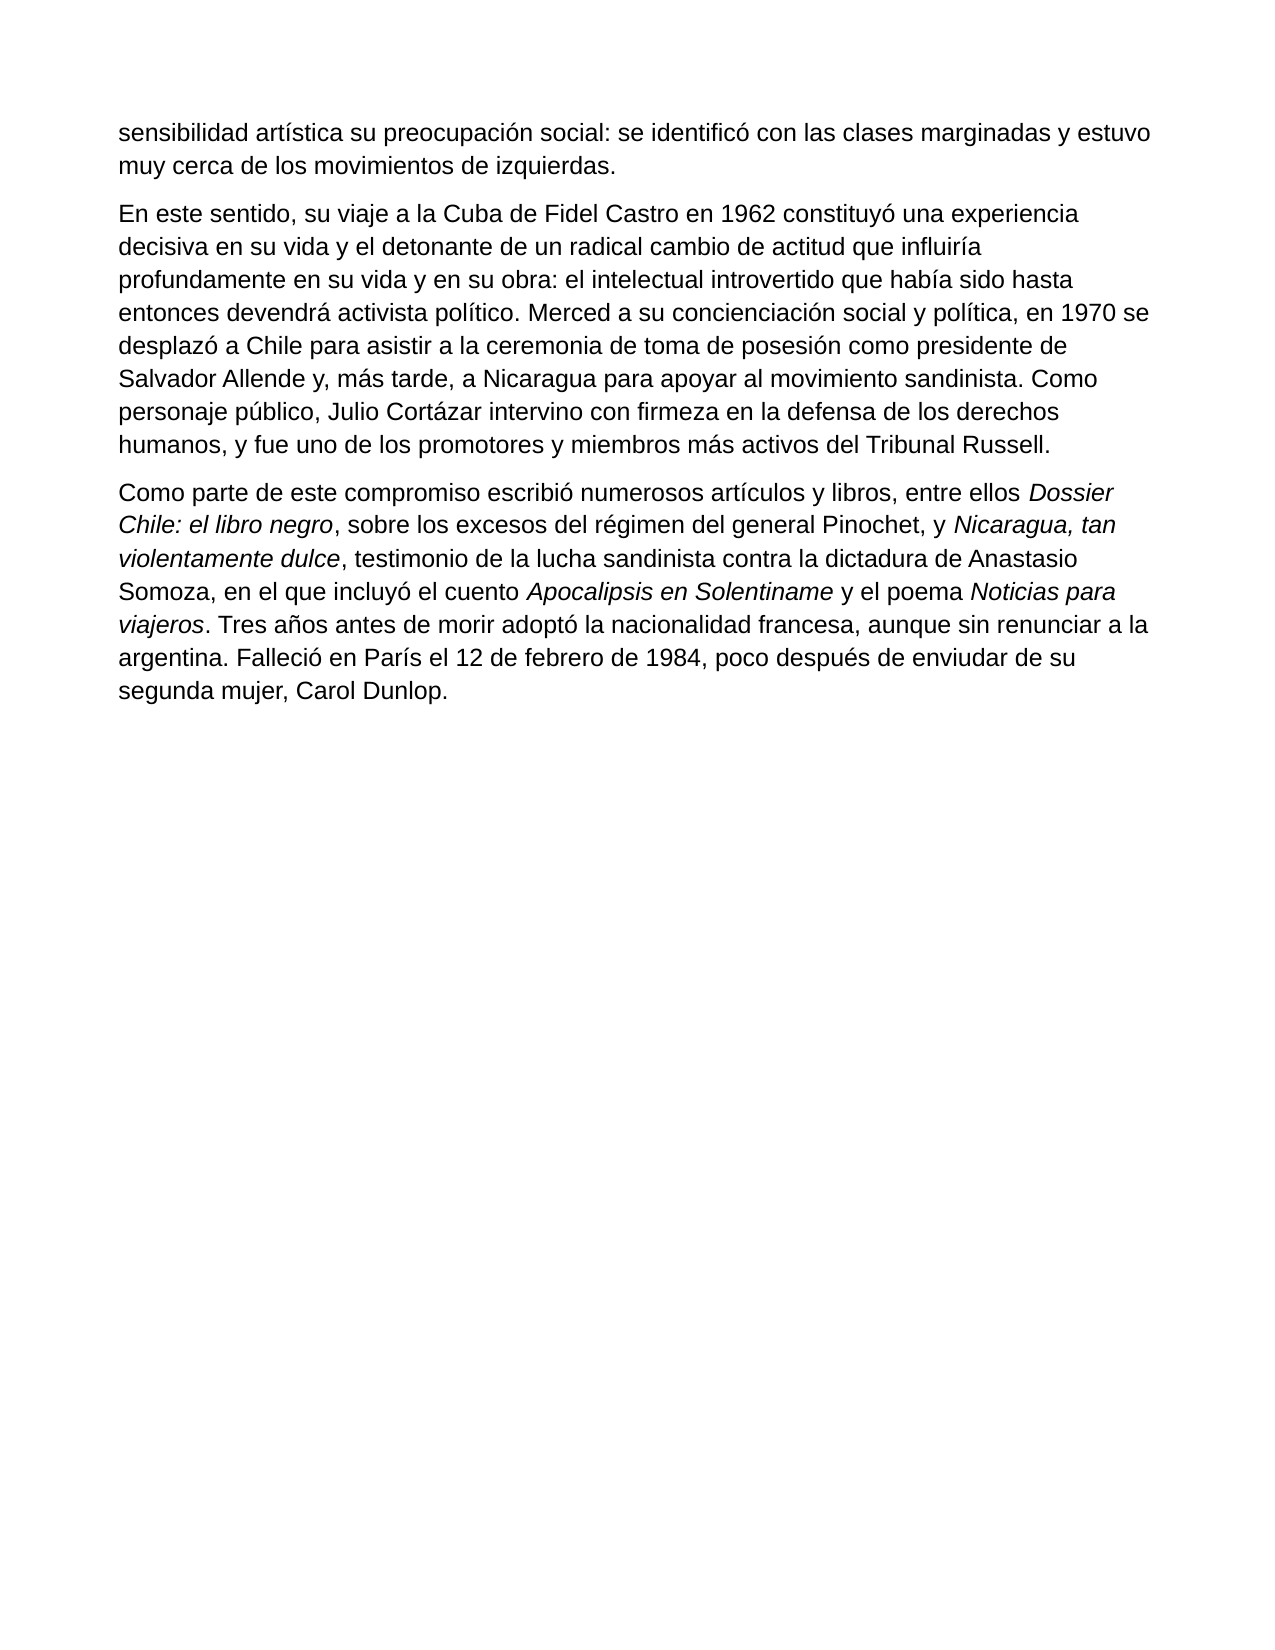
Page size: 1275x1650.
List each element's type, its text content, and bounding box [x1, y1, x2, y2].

text sensibilidad artística su preocupación social: se identificó con las clases marginadas y estuvo muy cerca de los movimientos de izquierdas. [118, 118, 1157, 180]
text En este sentido, su viaje a la Cuba de Fidel Castro en 1962 constituyó una experiencia decisiva en su vida y el detonante de un radical cambio de actitud que influiría profundamente en su vida y en su obra: el intelectual introvertido que había sido hasta entonces devendrá activista político. Merced a su concienciación social y política, en 1970 se desplazó a Chile para asistir a la ceremonia de toma de posesión como presidente de Salvador Allende y, más tarde, a Nicaragua para apoyar al movimiento sandinista. Como personaje público, Julio Cortázar intervino con firmeza en la defensa de los derechos humanos, y fue uno de los promotores y miembros más activos del Tribunal Russell. [118, 199, 1157, 459]
text Como parte de este compromiso escribió numerosos artículos y libros, entre ellos Dossier Chile: el libro negro, sobre los excesos del régimen del general Pinochet, y Nicaragua, tan violentamente dulce, testimonio de la lucha sandinista contra la dictadura de Anastasio Somoza, en el que incluyó el cuento Apocalipsis en Solentiname y el poema Noticias para viajeros. Tres años antes de morir adoptó la nacionalidad francesa, aunque sin renunciar a la argentina. Falleció en París el 12 de febrero de 1984, poco después de enviudar de su segunda mujer, Carol Dunlop. [118, 477, 1157, 704]
